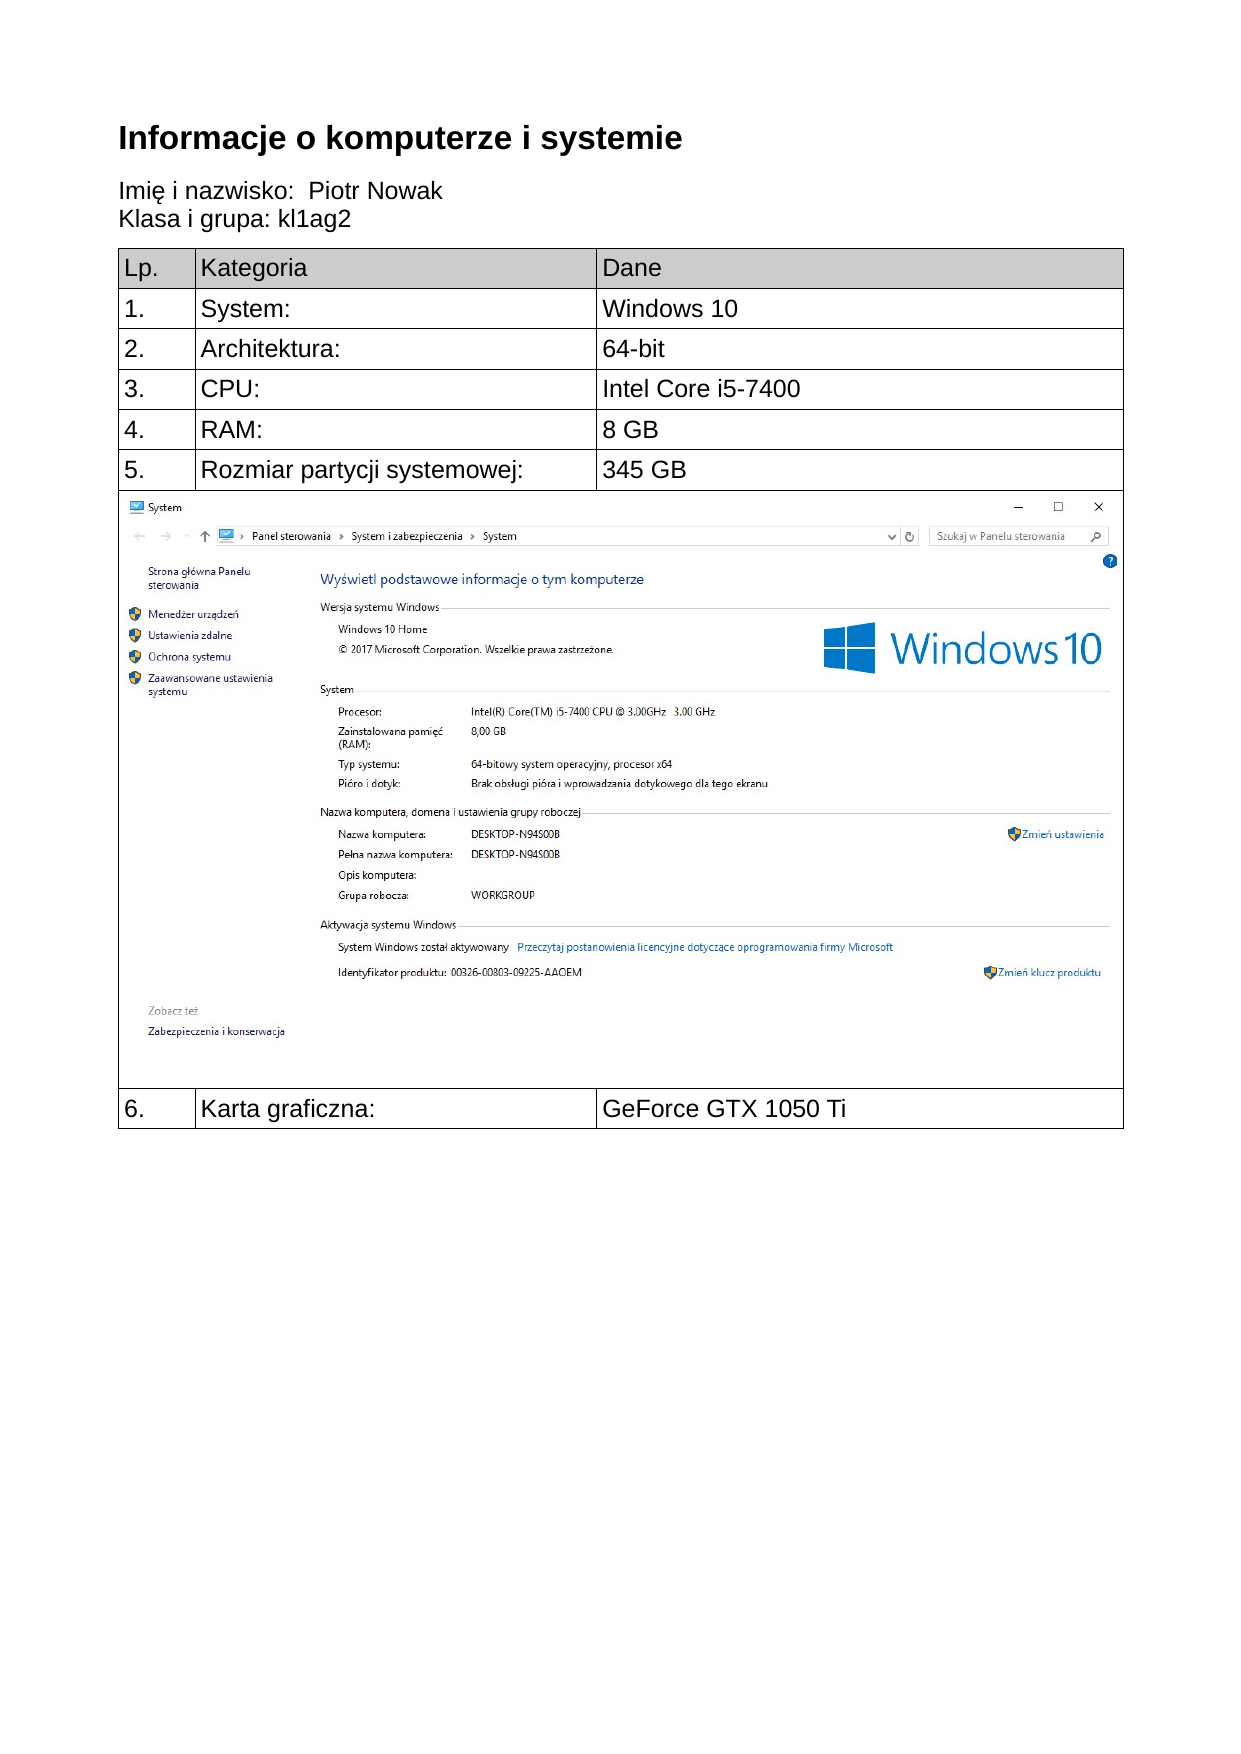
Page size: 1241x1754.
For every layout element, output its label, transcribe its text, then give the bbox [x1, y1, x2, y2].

table_header Lp. [119, 249, 195, 288]
text Imię i nazwisko: Piotr Nowak [118, 176, 1122, 204]
table_cell Karta graficzna: [196, 1089, 596, 1128]
table_cell CPU: [196, 370, 596, 409]
table_cell 5. [119, 450, 195, 489]
table_header Kategoria [196, 249, 596, 288]
table_cell [119, 1054, 1123, 1088]
table_cell Architektura: [196, 329, 596, 368]
table_cell Intel Core i5-7400 [597, 370, 1123, 409]
table_cell 345 GB [597, 450, 1123, 489]
table_cell RAM: [196, 410, 596, 449]
text Informacje o komputerze i systemie [118, 118, 1122, 157]
table_cell Windows 10 [597, 289, 1123, 328]
table_cell [119, 491, 1123, 1053]
table_cell GeForce GTX 1050 Ti [597, 1089, 1123, 1128]
table_cell 64-bit [597, 329, 1123, 368]
table_cell 3. [119, 370, 195, 409]
table_cell Rozmiar partycji systemowej: [196, 450, 596, 489]
text Klasa i grupa: kl1ag2 [118, 204, 1122, 233]
table_cell 6. [119, 1089, 195, 1128]
table_cell 2. [119, 329, 195, 368]
table_cell System: [196, 289, 596, 328]
picture [123, 495, 1118, 1054]
table_cell 4. [119, 410, 195, 449]
table_cell 1. [119, 289, 195, 328]
table_cell 8 GB [597, 410, 1123, 449]
table_header Dane [597, 249, 1123, 288]
